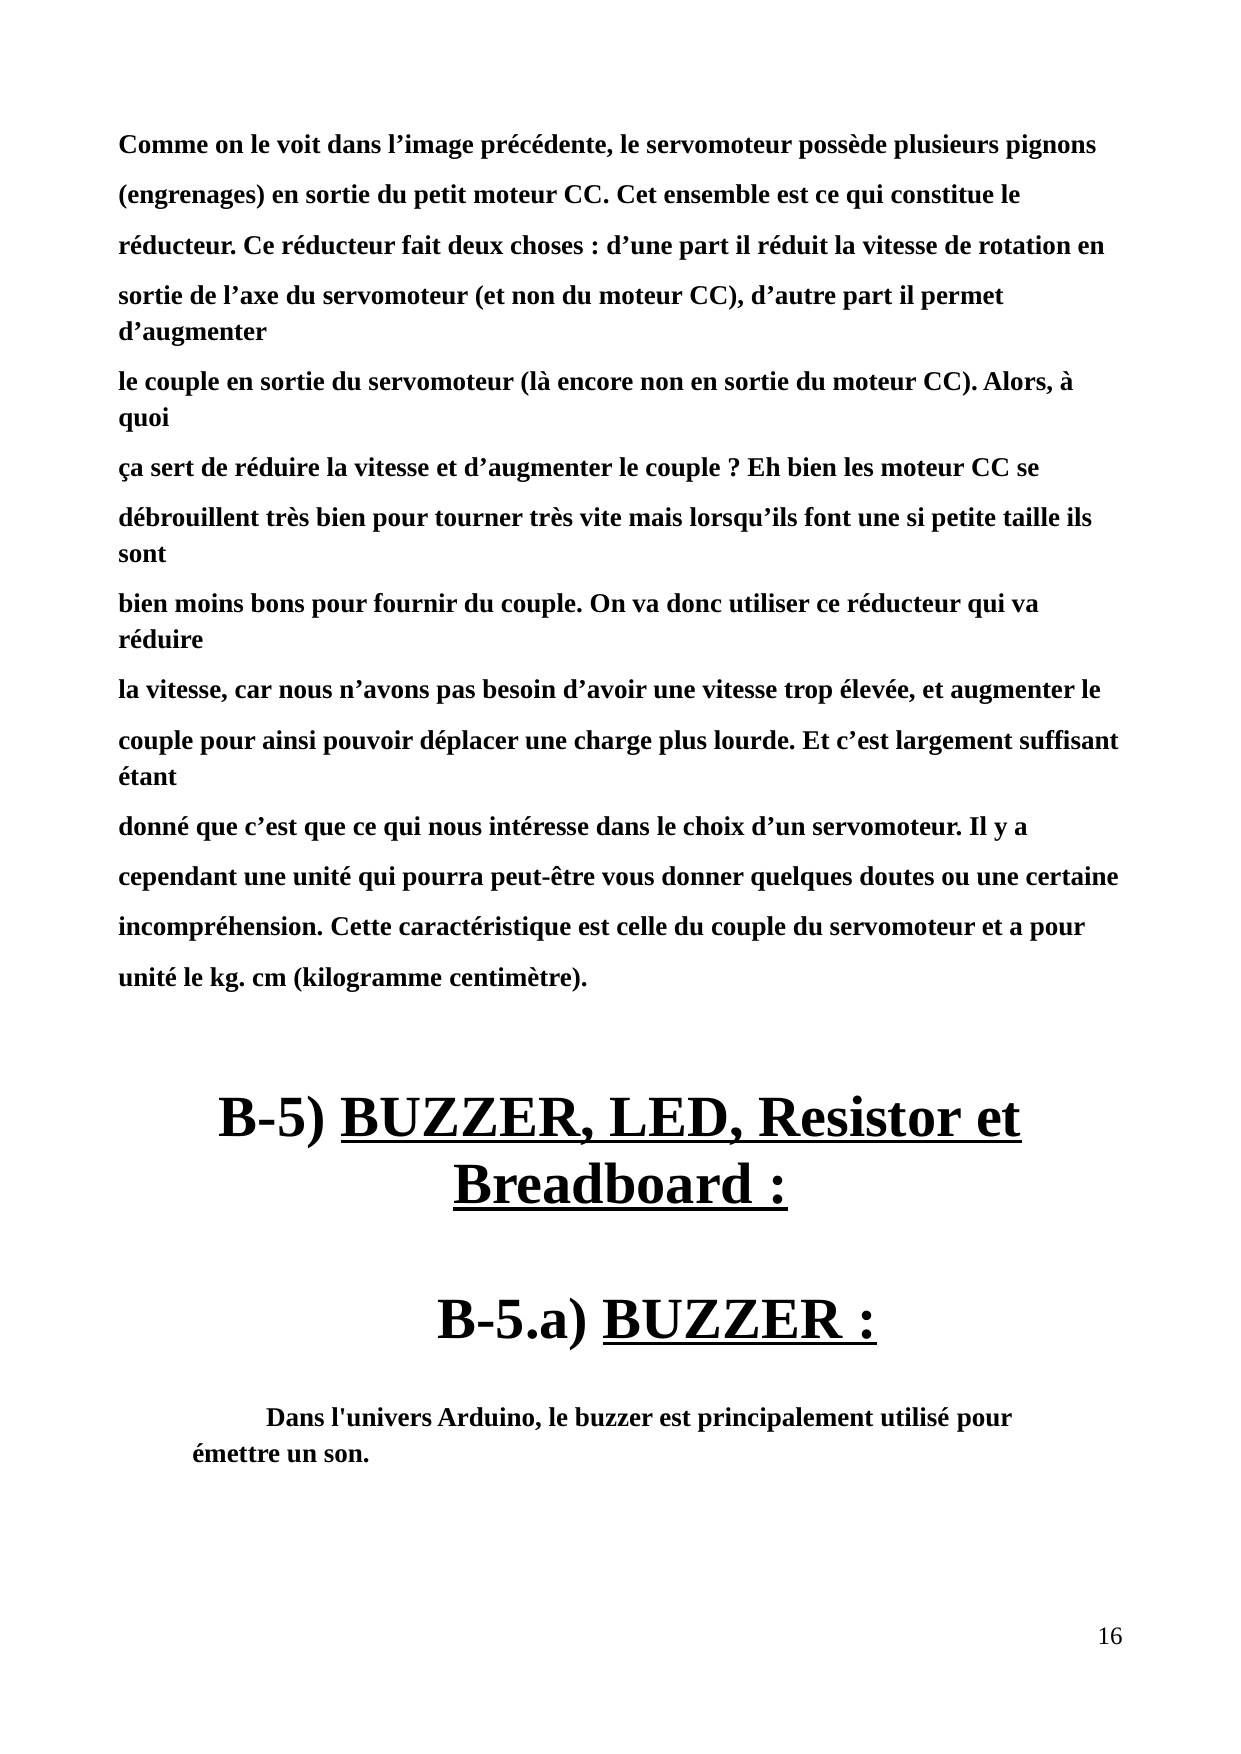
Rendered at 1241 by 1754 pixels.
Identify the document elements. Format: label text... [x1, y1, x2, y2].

text débrouillent très bien pour tourner très vite mais lorsqu’ils font une si petite taille ils sont [118, 501, 1122, 568]
text le couple en sortie du servomoteur (là encore non en sortie du moteur CC). Alors, à quoi [118, 365, 1122, 432]
text réducteur. Ce réducteur fait deux choses : d’une part il réduit la vitesse de rotation en [118, 229, 1122, 260]
text (engrenages) en sortie du petit moteur CC. Cet ensemble est ce qui constitue le [118, 178, 1122, 209]
text sortie de l’axe du servomoteur (et non du moteur CC), d’autre part il permet d’augmenter [118, 279, 1122, 346]
text bien moins bons pour fournir du couple. On va donc utiliser ce réducteur qui va réduire [118, 587, 1122, 654]
text la vitesse, car nous n’avons pas besoin d’avoir une vitesse trop élevée, et augmenter le [118, 673, 1122, 705]
subtitle B-5.a) BUZZER : [118, 1284, 1122, 1351]
text couple pour ainsi pouvoir déplacer une charge plus lourde. Et c’est largement suffisant étant [118, 724, 1122, 791]
text ça sert de réduire la vitesse et d’augmenter le couple ? Eh bien les moteur CC se [118, 451, 1122, 482]
text donné que c’est que ce qui nous intéresse dans le choix d’un servomoteur. Il y a [118, 810, 1122, 841]
subtitle B-5) BUZZER, LED, Resistor et Breadboard : [118, 1082, 1122, 1216]
text Comme on le voit dans l’image précédente, le servomoteur possède plusieurs pignons [118, 128, 1122, 159]
text incompréhension. Cette caractéristique est celle du couple du servomoteur et a pour [118, 911, 1122, 942]
text Dans l'univers Arduino, le buzzer est principalement utilisé pour émettre un son. [118, 1402, 1122, 1468]
text unité le kg. cm (kilogramme ­centimètre). [118, 961, 1122, 992]
text cependant une unité qui pourra peut-être vous donner quelques doutes ou une certaine [118, 860, 1122, 891]
